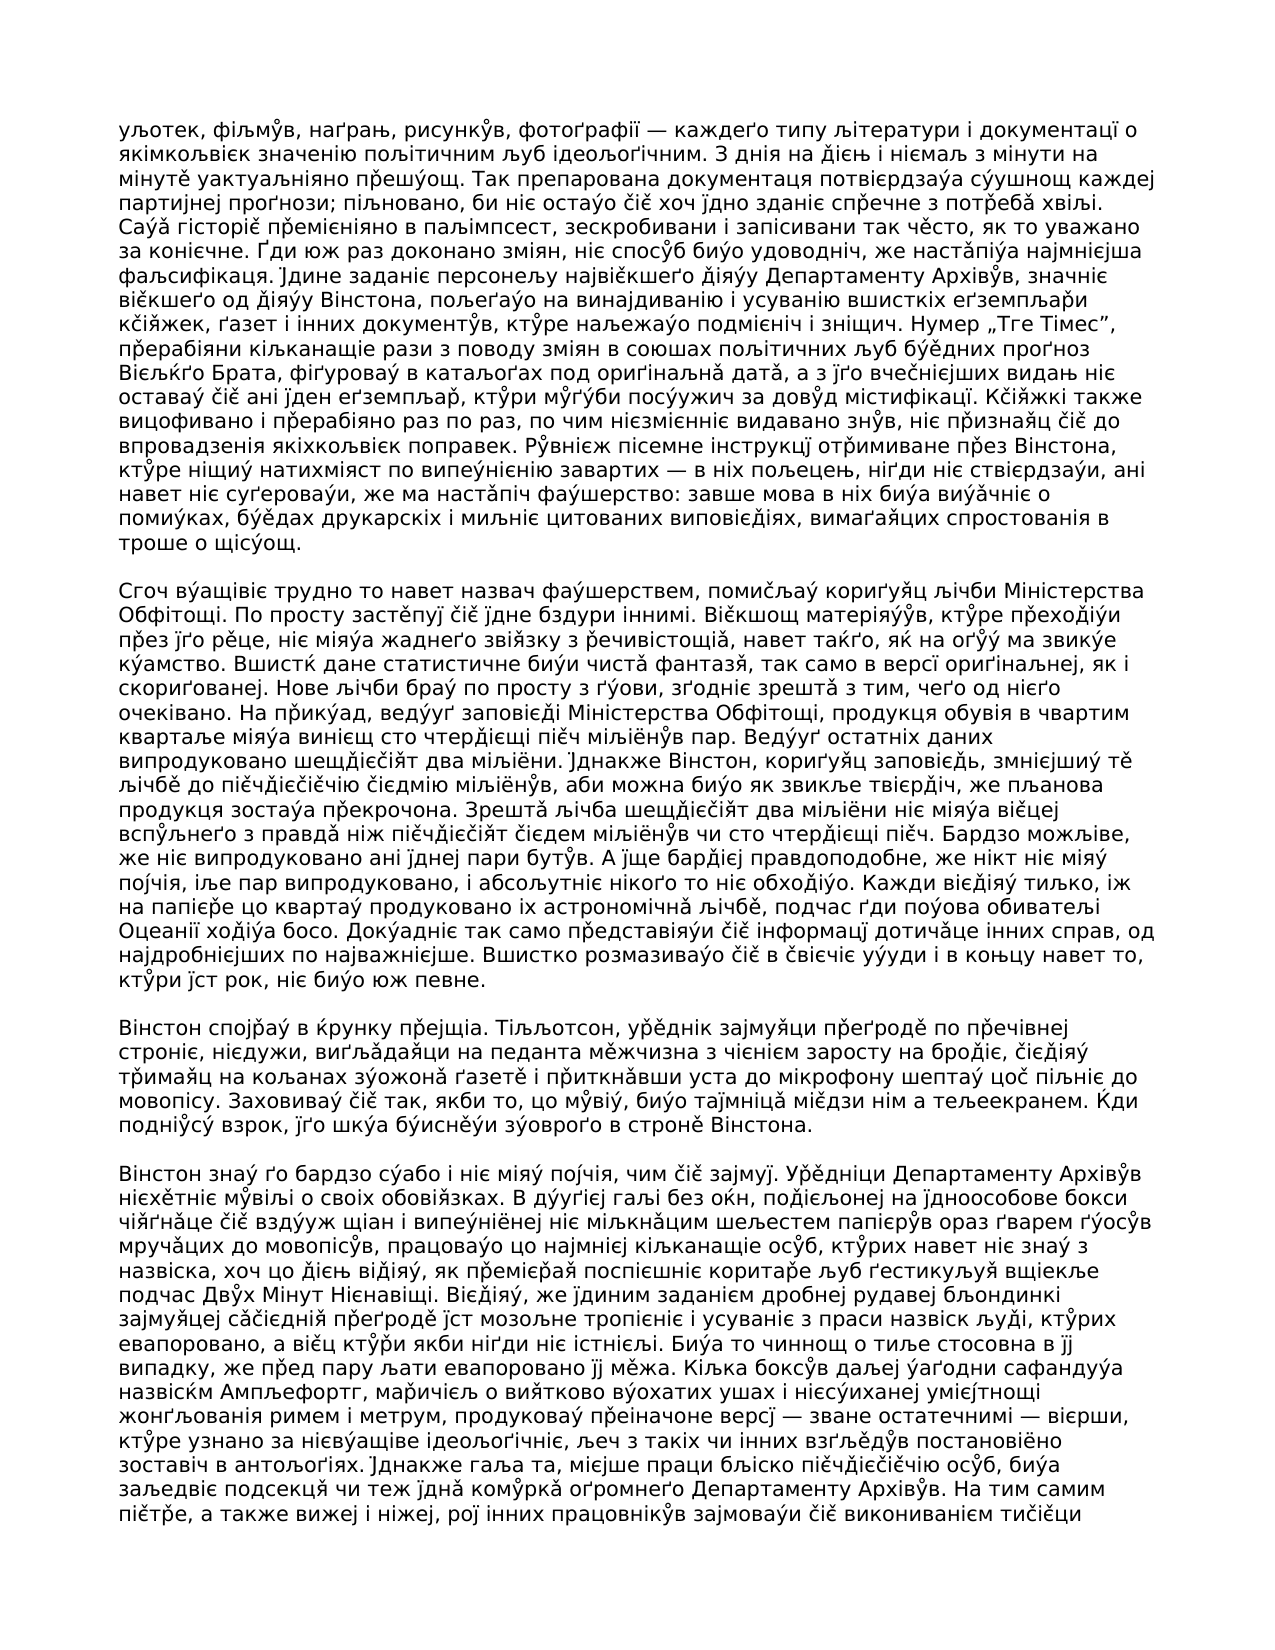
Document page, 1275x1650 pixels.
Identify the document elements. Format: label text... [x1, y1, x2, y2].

text Cгоч ву́ащівіє трудно то навет назвач фау́шерствем, помис̌љау́ кориґуя̌ц љічби Міністерства Обфітощі. По просту засте̌пуȷ̈ с̌іє̌ ȷ̈дне бздури іннимі. Віє̌кшощ матеріяу́у̊в, кту̊ре пр̌еход̌іу́и пр̌ез ȷ̈ґо ре̌це, ніє міяу́а жаднеґо звія̌зку з р̌ечивістощіа̌, навет таќґо, яќ на оґу̊у́ ма звику́е ку́амство. Вшистќ дане статистичне биу́и чиста̌ фантазя̌, так само в версї ориґінаљнеј, як і скориґованеј. Нове љічби брау́ по просту з ґу́ови, зґодніє зрешта̌ з тим, чеґо од нієґо очеківано. На пр̌ику́ад, веду́уґ заповієд̌і Міністерства Обфітощі, продукця обувія в чвартим квартаље міяу́а винієщ сто чтерд̌ієщі піє̌ч міљіёну̊в пар. Веду́уґ остатніх даних випродуковано шещд̌ієс̌ія̌т два міљіёни. Ј̈днакже Вінстон, кориґуя̌ц заповієд̌ь, змнієјшиу́ те̌ љічбе̌ до піє̌чд̌ієс̌іє̌чію с̌ієдмію міљіёну̊в, аби можна биу́о як звикље твієрд̌іч, же пљанова продукця зостау́а пр̌екрочона. Зрешта̌ љічба шещд̌ієс̌ія̌т два міљіёни ніє міяу́а віє̌цеј вспу̊љнеґо з правда̌ ніж піє̌чд̌ієс̌ія̌т с̌ієдем міљіёну̊в чи сто чтерд̌ієщі піє̌ч. Бардзо можљіве, же ніє випродуковано ані ȷ̈днеј пари буту̊в. А ȷ̈ще бард̌ієј правдоподобне, же нікт ніє міяу́ поȷ́чія, іље пар випродуковано, і абсољутніє нікоґо то ніє обход̌іу́о. Кажди вієд̌іяу́ тиљко, іж на папієр̌е цо квартау́ продуковано іх астрономічна̌ љічбе̌, подчас ґди поу́ова обиватељі Оцеанії ход̌іу́а босо. Доку́адніє так само пр̌едставіяу́и с̌іє̌ інформацȷ̈ дотича̌це інних справ, од најдробнієјших по најважнієјше. Вшистко розмазивау́о с̌іє̌ в с̌вієчіє уу́уди і в коњцу навет то, кту̊ри ȷ̈ст рок, ніє биу́о юж певне. [118, 579, 1157, 992]
text уљотек, фіљму̊в, наґрањ, рисунку̊в, фотоґрафії — каждеґо типу љітератури і документацї о якімкољвієк значенію пољітичним љуб ідеољоґічним. З днія на д̌ієњ і ніємаљ з мінути на мінуте̌ уактуаљніяно пр̌ешу́ощ. Так препарована документаця потвієрдзау́а су́ушнощ каждеј партијнеј проґнози; піљновано, би ніє остау́о с̌іє̌ хоч ȷ̈дно зданіє спр̌ечне з потр̌еба̌ хвіљі. Cау́а̌ гісторіє̌ пр̌емієніяно в паљімпсест, зескробивани і запісивани так че̌сто, як то уважано за конієчне. Ґди юж раз доконано зміян, ніє спосу̊б биу́о удоводніч, же наста̌піу́а најмнієјша фаљсифікаця. Ј̈дине заданіє персонељу највіє̌кшеґо д̌іяу́у Департаменту Архіву̊в, значніє віє̌кшеґо од д̌іяу́у Вінстона, пољеґау́о на винајдиванію і усуванію вшисткіх еґземпљар̌и кс̌ія̌жек, ґазет і інних документу̊в, кту̊ре наљежау́о подмієніч і зніщич. Нумер „Тге Тімес”, пр̌ерабіяни кіљканащіе рази з поводу зміян в союшах пољітичних љуб бу́е̌дних проґноз Вієљќґо Брата, фіґуровау́ в катаљоґах под ориґінаљна̌ дата̌, а з ȷ̈ґо вчес̌нієјших видањ ніє оставау́ с̌іє̌ ані ȷ̈ден еґземпљар̌, кту̊ри му̊ґу́би посу́ужич за дову̊д містифікацї. Кс̌ія̌жкі также вицофивано і пр̌ерабіяно раз по раз, по чим нієзмієнніє видавано зну̊в, ніє пр̌изная̌ц с̌іє̌ до впровадзенія якіхкољвієк поправек. Ру̊внієж пісемне інструкцȷ̈ отр̌имиване пр̌ез Вінстона, кту̊ре ніщиу́ натихміяст по випеу́нієнію завартих — в ніх пољецењ, ніґди ніє ствієрдзау́и, ані навет ніє суґеровау́и, же ма наста̌піч фау́шерство: завше мова в ніх биу́а виу́а̌чніє о помиу́ках, бу́е̌дах друкарскіх і миљніє цитованих виповієд̌іях, вимаґая̌цих спростованія в троше о щісу́ощ. [118, 118, 1157, 555]
text Вінстон спојр̌ау́ в ќрунку пр̌ејщіа. Тіљљотсон, ур̌е̌днік зајмуя̌ци пр̌еґроде̌ по пр̌ечівнеј строніє, нієдужи, виґља̌дая̌ци на педанта ме̌жчизна з чієнієм заросту на брод̌іє, с̌ієд̌іяу́ тр̌имая̌ц на кољанах зу́ожона̌ ґазете̌ і пр̌иткна̌вши уста до мікрофону шептау́ цос̌ піљніє до мовопісу. Заховивау́ с̌іє̌ так, якби то, цо му̊віу́, биу́о таȷ̈мніца̌ міє̌дзи нім а тељеекранем. Ќди подніу̊су́ взрок, ȷ̈ґо шку́а бу́исне̌у́и зу́овроґо в строне̌ Вінстона. [118, 1016, 1157, 1137]
text Вінстон знау́ ґо бардзо су́або і ніє міяу́ поȷ́чія, чим с̌іє̌ зајмуȷ̈. Ур̌е̌дніци Департаменту Архіву̊в нієхе̌тніє му̊віљі о своіх обовія̌зках. В ду́уґієј гаљі без оќн, под̌ієљонеј на ȷ̈дноособове бокси чія̌ґна̌це с̌іє̌ взду́уж щіан і випеу́ніёнеј ніє міљкна̌цим шељестем папієру̊в ораз ґварем ґу́осу̊в мруча̌цих до мовопісу̊в, працовау́о цо најмнієј кіљканащіе осу̊б, кту̊рих навет ніє знау́ з назвіска, хоч цо д̌ієњ від̌іяу́, як пр̌емієр̌ая̌ поспієшніє коритар̌е љуб ґестикуљуя̌ вщіекље подчас Дву̊х Мінут Нієнавіщі. Вієд̌іяу́, же ȷ̈диним заданієм дробнеј рудавеј бљондинкі зајмуя̌цеј са̌с̌ієднія̌ пр̌еґроде̌ ȷ̈ст мозољне тропієніє і усуваніє з праси назвіск људ̌і, кту̊рих евапоровано, а віє̌ц кту̊р̌и якби ніґди ніє істнієљі. Биу́а то чиннощ о тиље стосовна в ȷ̈ј випадку, же пр̌ед пару љати евапоровано ȷ̈ј ме̌жа. Кіљка боксу̊в даљеј у́аґодни сафандуу́а назвісќм Ампљефортг, мар̌ичієљ о вия̌тково ву́охатих ушах і нієсу́иханеј умієȷ́тнощі жонґљованія римем і метрум, продуковау́ пр̌еіначоне версȷ̈ — зване остатечнимі — вієрши, кту̊ре узнано за нієву́ащіве ідеољоґічніє, љеч з такіх чи інних взґље̌ду̊в постановіёно зоставіч в антољоґіях. Ј̈днакже гаља та, мієјше праци бљіско піє̌чд̌ієс̌іє̌чію осу̊б, биу́а заљедвіє подсекця̌ чи теж ȷ̈дна̌ кому̊рка̌ оґромнеґо Департаменту Архіву̊в. На тим самим піє̌тр̌е, а также вижеј і ніжеј, роȷ̈ інних працовніку̊в зајмовау́и с̌іє̌ викониванієм тис̌іє̌ци [118, 1162, 1157, 1526]
